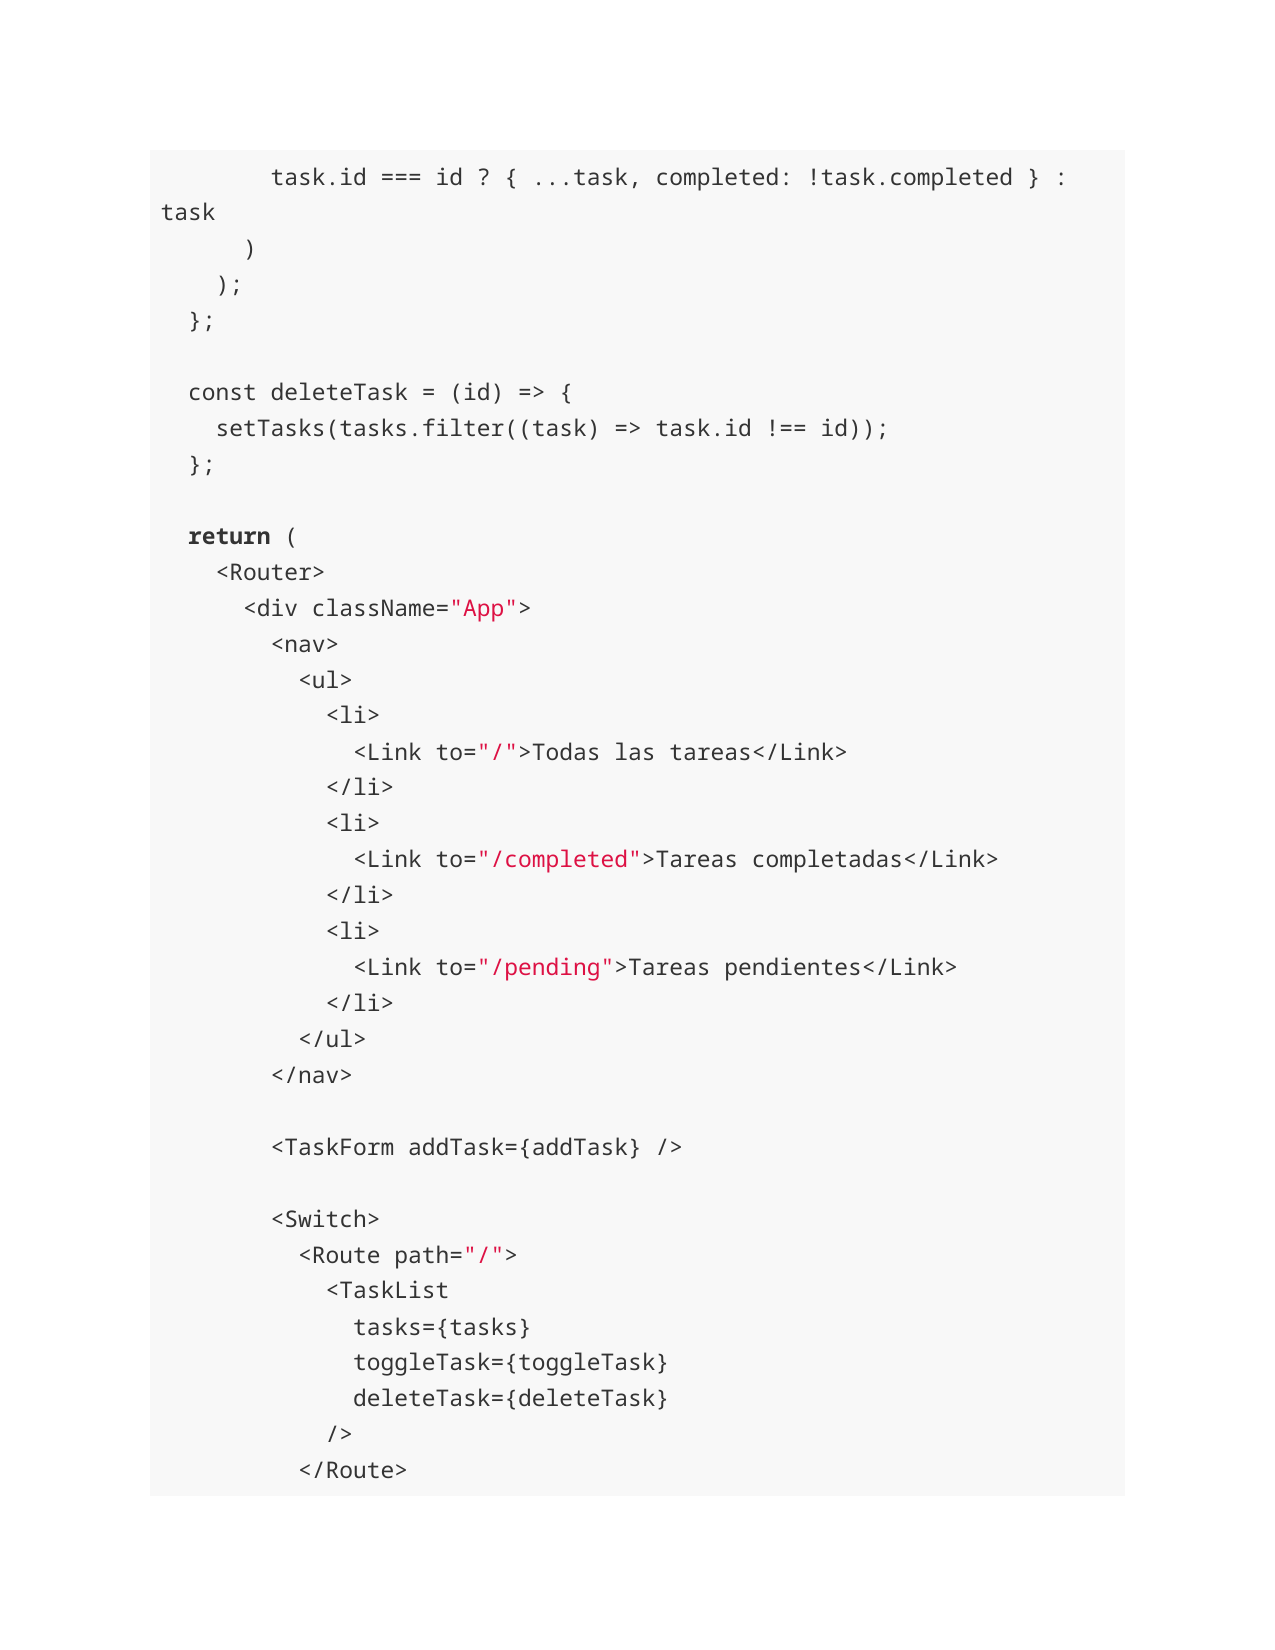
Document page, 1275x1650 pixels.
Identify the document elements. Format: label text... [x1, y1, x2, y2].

table_header task.id === id ? { ...task, completed: !task.completed } : task ) ); }; const deleteTask = (id) => { setTasks(tasks.filter((task) => task.id !== id)); }; return ( <Router> <div className="App"> <nav> <ul> <li> <Link to="/">Todas las tareas</Link> </li> <li> <Link to="/completed">Tareas completadas</Link> </li> <li> <Link to="/pending">Tareas pendientes</Link> </li> </ul> </nav> <TaskForm addTask={addTask} /> <Switch> <Route path="/"> <TaskList tasks={tasks} toggleTask={toggleTask} deleteTask={deleteTask} /> </Route> [150, 150, 1125, 1496]
